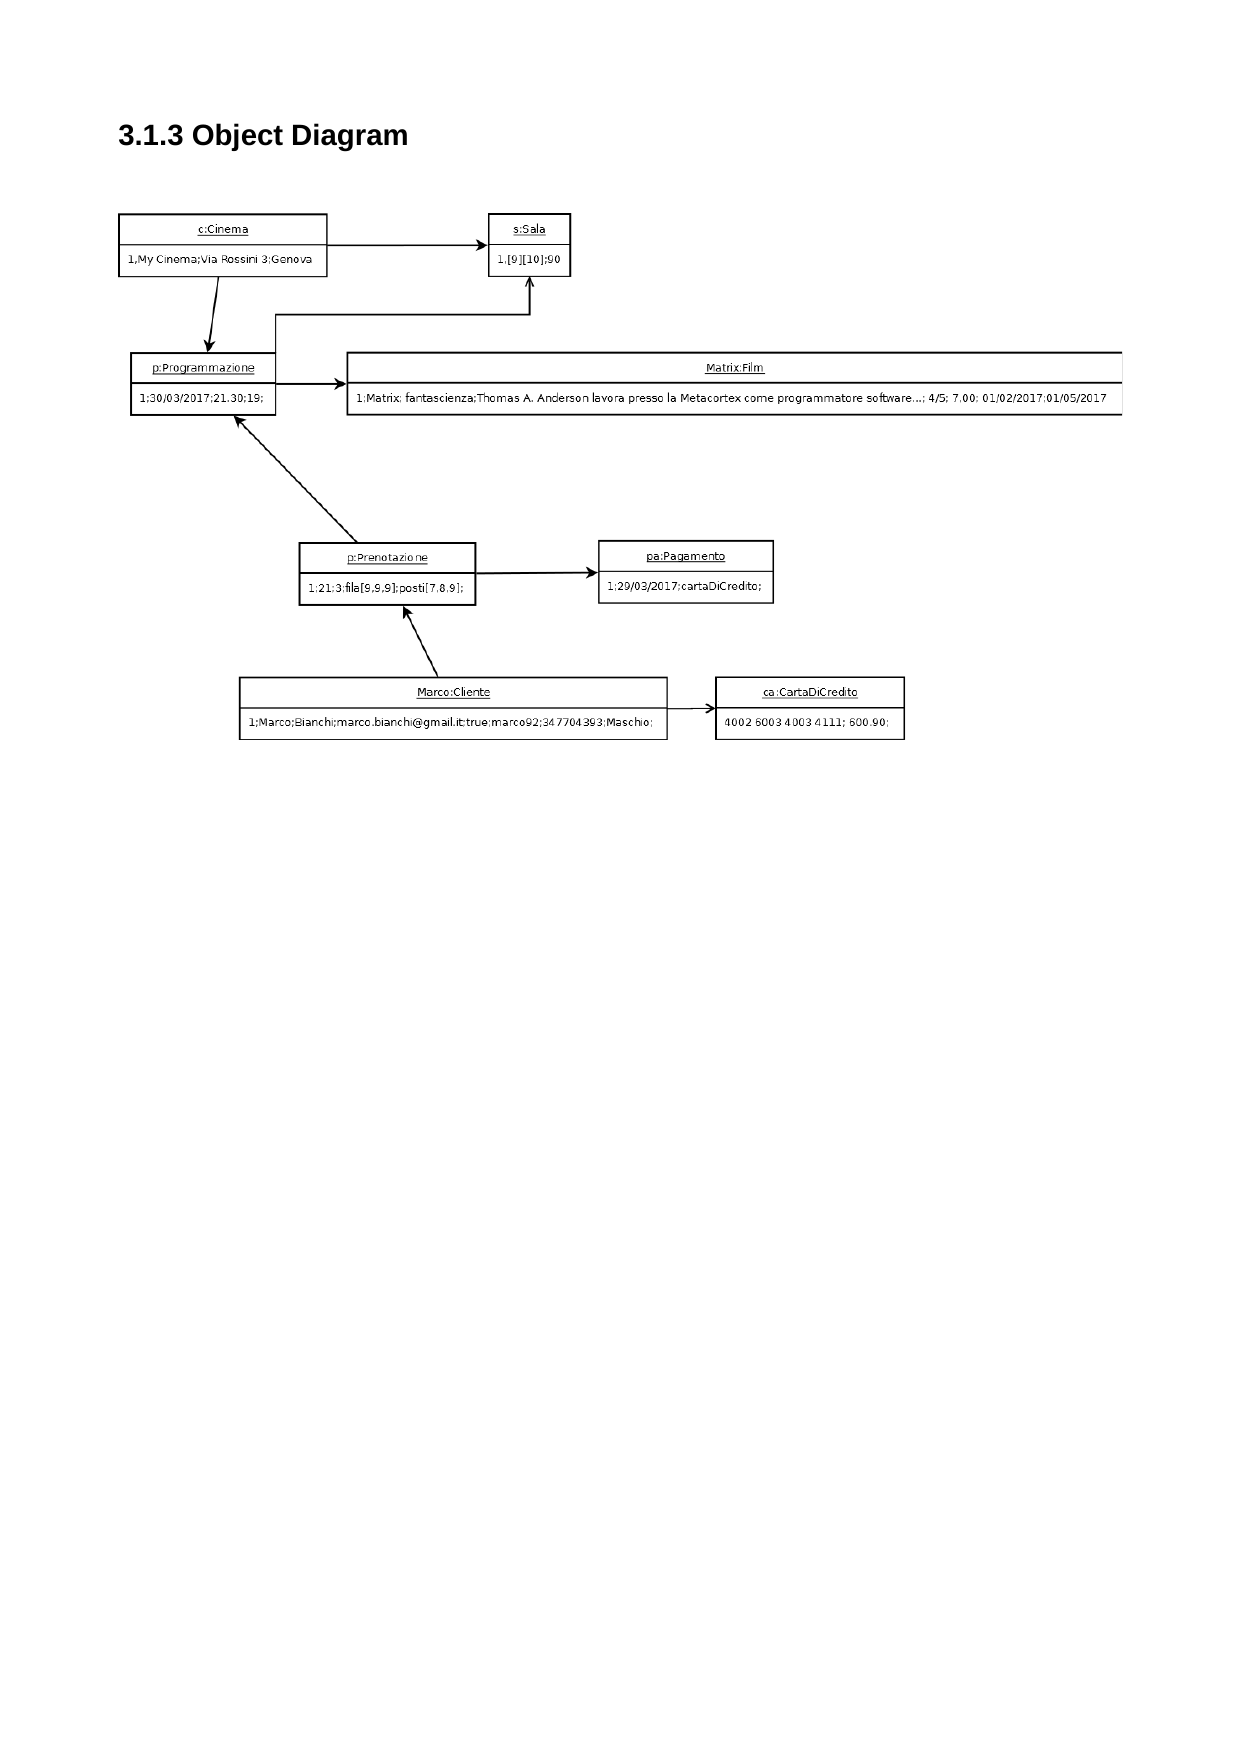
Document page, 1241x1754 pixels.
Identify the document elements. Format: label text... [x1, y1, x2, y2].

picture [118, 213, 1123, 740]
subtitle 3.1.3 Object Diagram [118, 118, 1122, 152]
